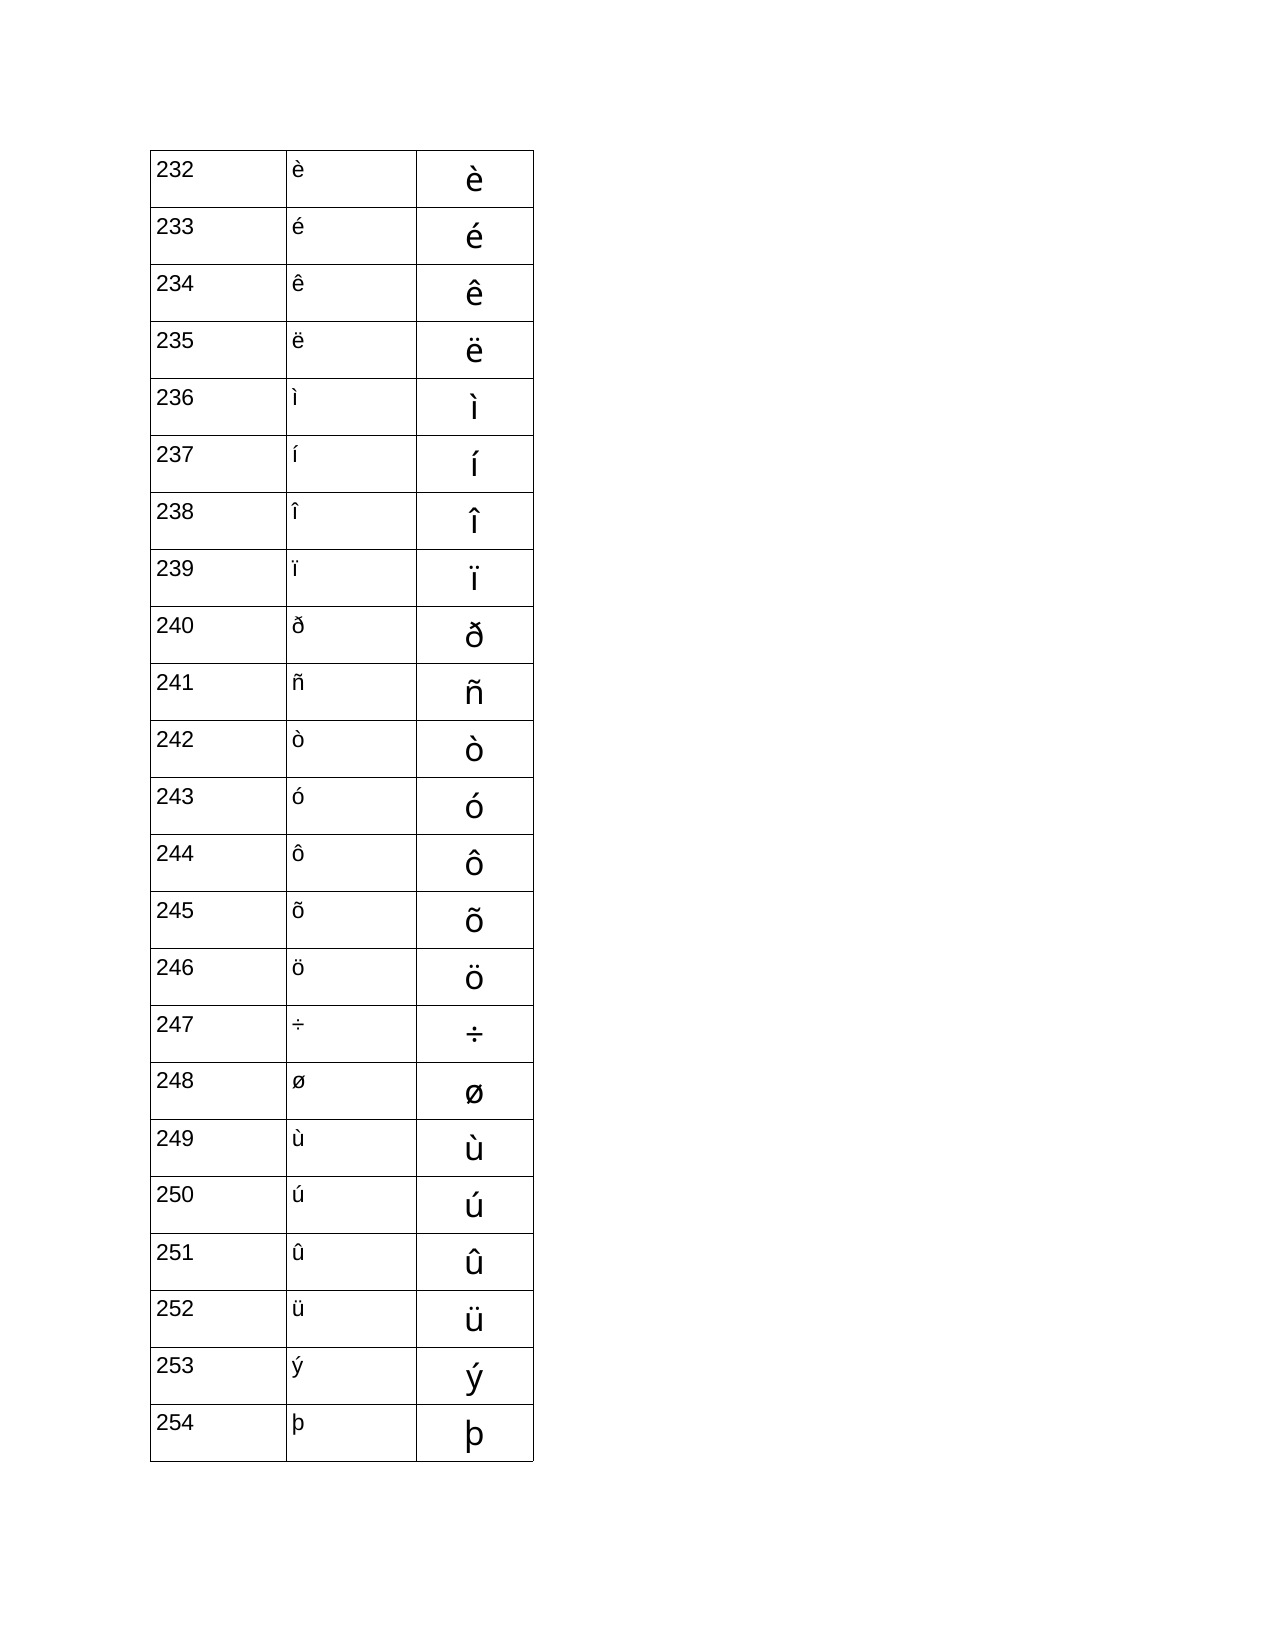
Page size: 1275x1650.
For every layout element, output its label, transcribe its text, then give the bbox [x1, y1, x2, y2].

table_cell ñ [287, 664, 416, 720]
table_cell 241 [151, 664, 286, 720]
table_cell ì [287, 379, 416, 435]
table_cell è [417, 151, 533, 207]
table_cell ë [287, 322, 416, 378]
table_cell 233 [151, 208, 286, 264]
table_cell ï [287, 550, 416, 606]
table_cell ý [287, 1348, 416, 1403]
table_cell 238 [151, 493, 286, 549]
table_cell 244 [151, 835, 286, 891]
table_cell é [417, 208, 533, 264]
table_cell 247 [151, 1006, 286, 1062]
table_cell ò [287, 721, 416, 777]
table_cell ö [417, 949, 533, 1005]
table_cell è [287, 151, 416, 207]
table_cell 242 [151, 721, 286, 777]
table_cell õ [417, 892, 533, 948]
table_cell 246 [151, 949, 286, 1005]
table_cell þ [417, 1405, 533, 1461]
table_cell ù [287, 1120, 416, 1176]
table_cell ï [417, 550, 533, 606]
table_cell é [287, 208, 416, 264]
table_cell î [287, 493, 416, 549]
table_cell ö [287, 949, 416, 1005]
table_cell î [417, 493, 533, 549]
table_cell í [287, 436, 416, 492]
table_cell 236 [151, 379, 286, 435]
table_cell 234 [151, 265, 286, 321]
table_cell ì [417, 379, 533, 435]
table_cell 237 [151, 436, 286, 492]
table_cell ÷ [287, 1006, 416, 1062]
table_cell 249 [151, 1120, 286, 1176]
table_cell ÷ [417, 1006, 533, 1062]
table_cell ô [417, 835, 533, 891]
table_cell ù [417, 1120, 533, 1176]
table_cell û [417, 1234, 533, 1289]
table_cell ë [417, 322, 533, 378]
table_cell ñ [417, 664, 533, 720]
table_cell ý [417, 1348, 533, 1403]
table_cell ô [287, 835, 416, 891]
table_cell 239 [151, 550, 286, 606]
table_cell 254 [151, 1405, 286, 1461]
table_cell 243 [151, 778, 286, 834]
table_cell 245 [151, 892, 286, 948]
table_cell ü [417, 1291, 533, 1347]
table_cell ð [417, 607, 533, 663]
table_cell 240 [151, 607, 286, 663]
table_cell ø [417, 1063, 533, 1119]
table_cell 251 [151, 1234, 286, 1289]
table_cell ü [287, 1291, 416, 1347]
table_cell õ [287, 892, 416, 948]
table_cell 253 [151, 1348, 286, 1403]
table_cell ú [287, 1177, 416, 1233]
table_cell 232 [151, 151, 286, 207]
table_cell ó [287, 778, 416, 834]
table_cell í [417, 436, 533, 492]
table_cell 248 [151, 1063, 286, 1119]
table_cell ú [417, 1177, 533, 1233]
table_cell ò [417, 721, 533, 777]
table_cell ð [287, 607, 416, 663]
table_cell þ [287, 1405, 416, 1461]
table_cell 252 [151, 1291, 286, 1347]
table_cell ê [417, 265, 533, 321]
table_cell ø [287, 1063, 416, 1119]
table_cell ê [287, 265, 416, 321]
table_cell ó [417, 778, 533, 834]
table_cell 235 [151, 322, 286, 378]
table_cell 250 [151, 1177, 286, 1233]
table_cell û [287, 1234, 416, 1289]
